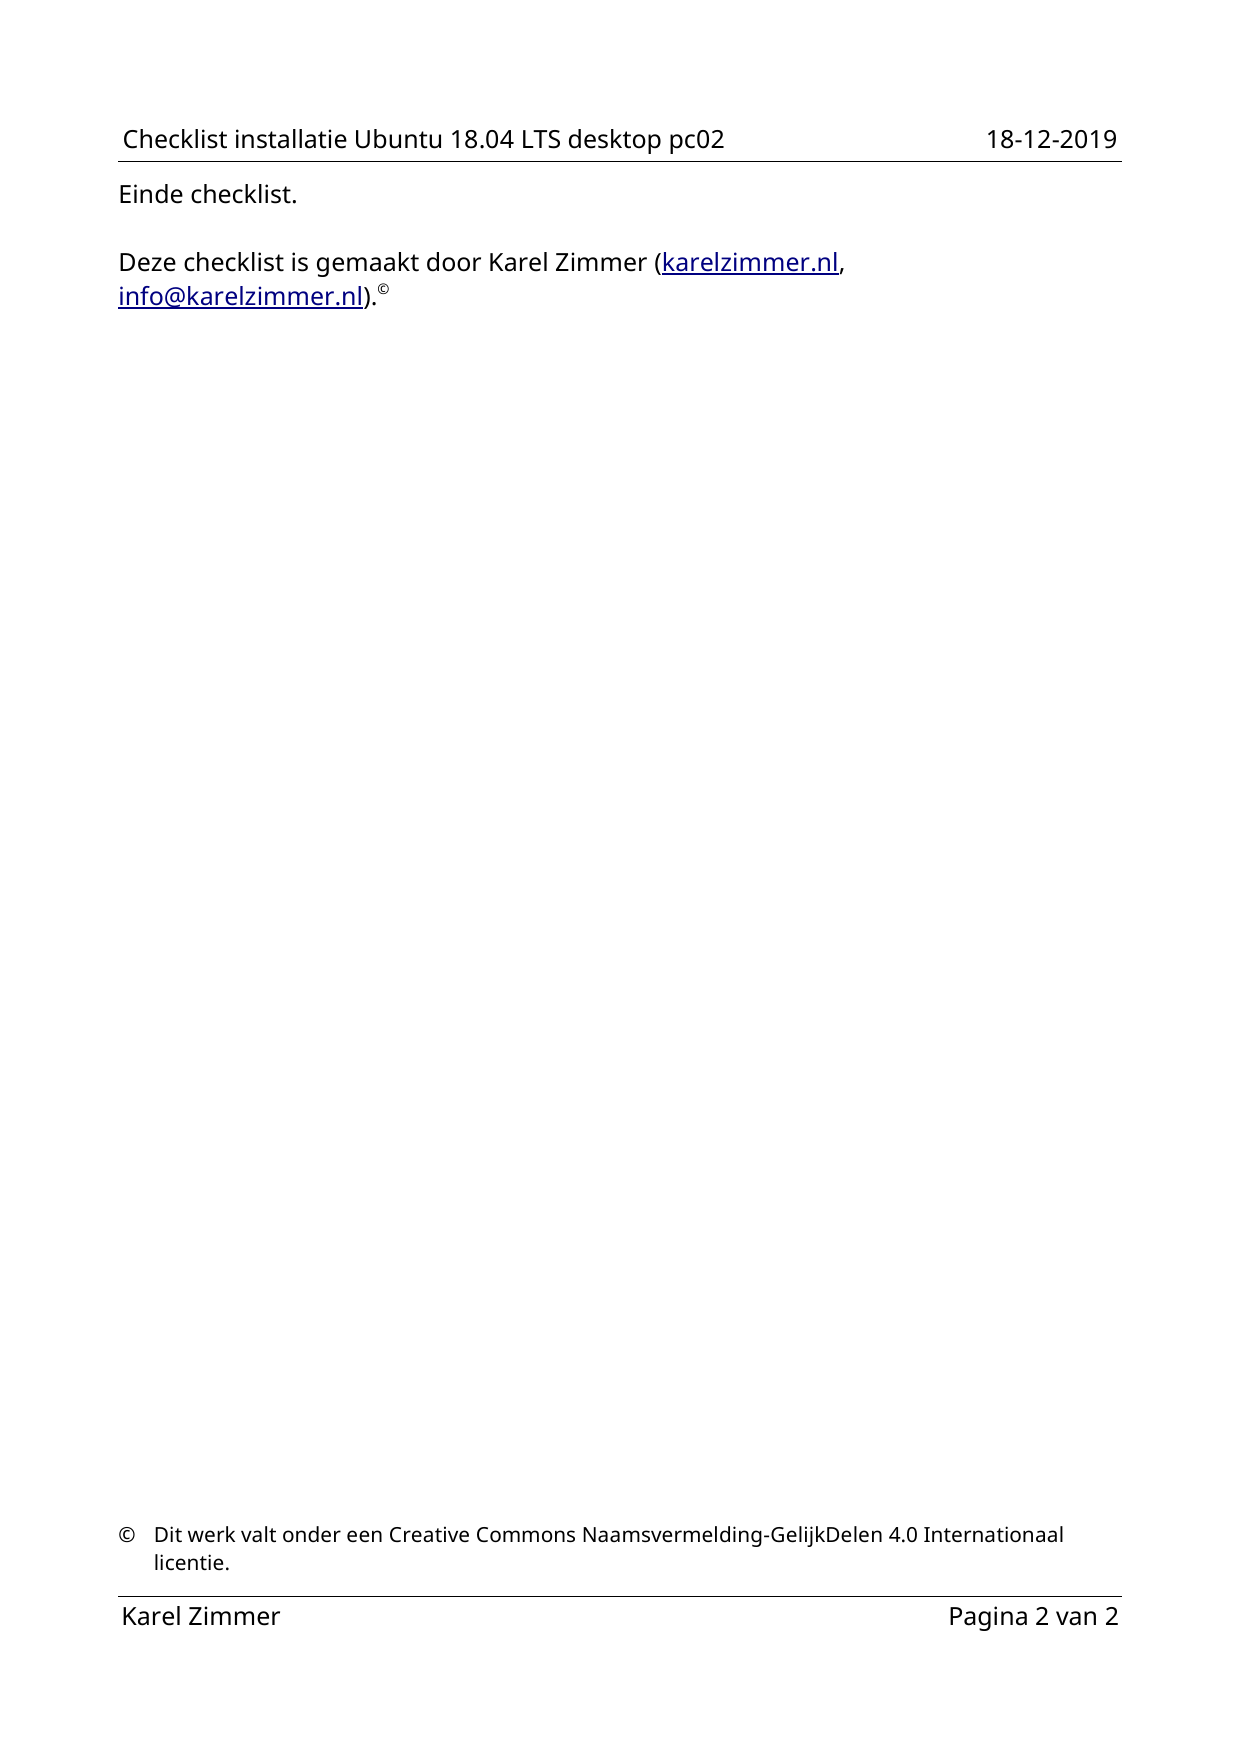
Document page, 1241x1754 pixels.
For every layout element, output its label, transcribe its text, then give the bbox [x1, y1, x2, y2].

text Dit werk valt onder een Creative Commons Naamsvermelding-GelijkDelen 4.0 Internationaal licentie. [118, 1520, 1122, 1577]
text Einde checklist. Deze checklist is gemaakt door Karel Zimmer (karelzimmer.nl, info@karelzimmer.nl). [118, 177, 1122, 313]
